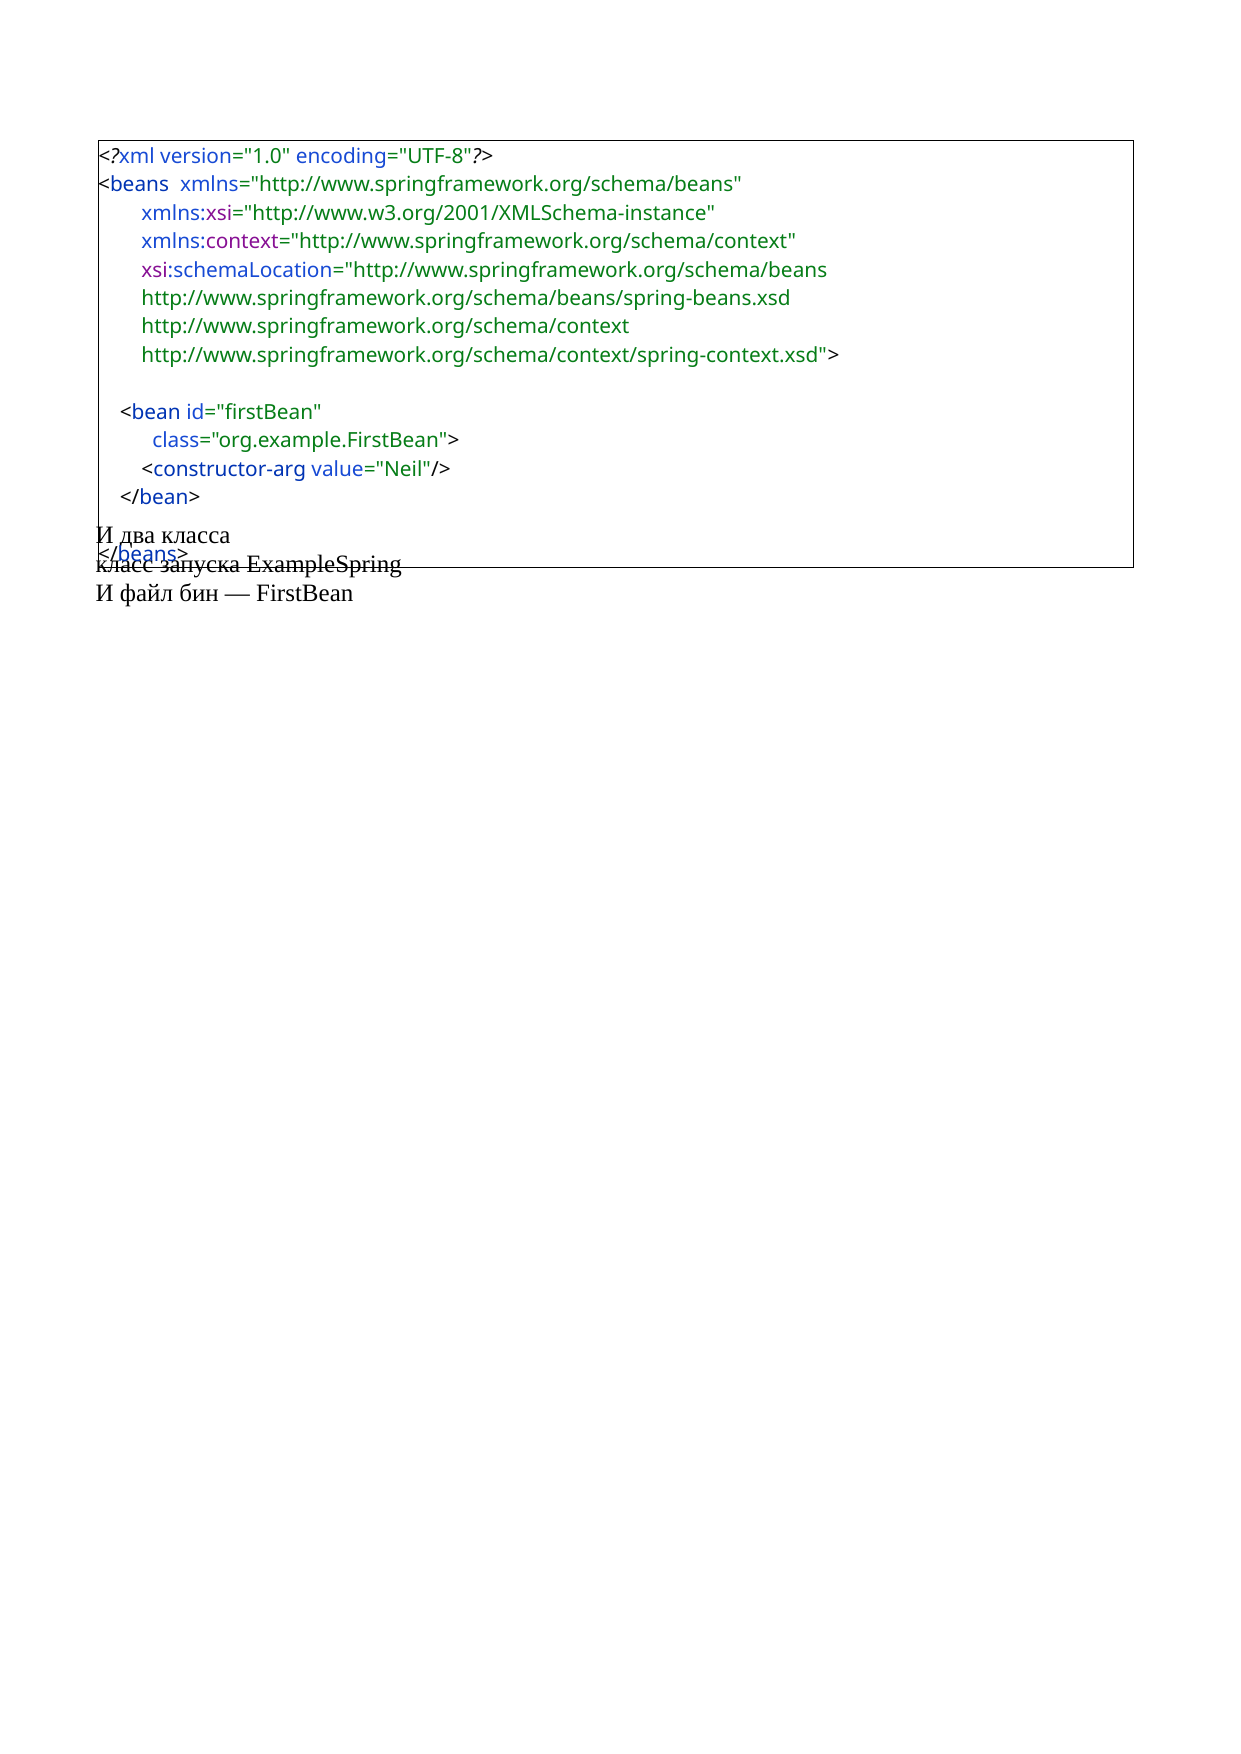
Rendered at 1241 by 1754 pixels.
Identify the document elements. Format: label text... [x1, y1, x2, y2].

text класс запуска ExampleSpring [95, 549, 1176, 578]
text И два класса [99, 521, 1133, 549]
text И два класса [1134, 521, 1176, 549]
text И файл бин — FirstBean [95, 578, 1176, 607]
